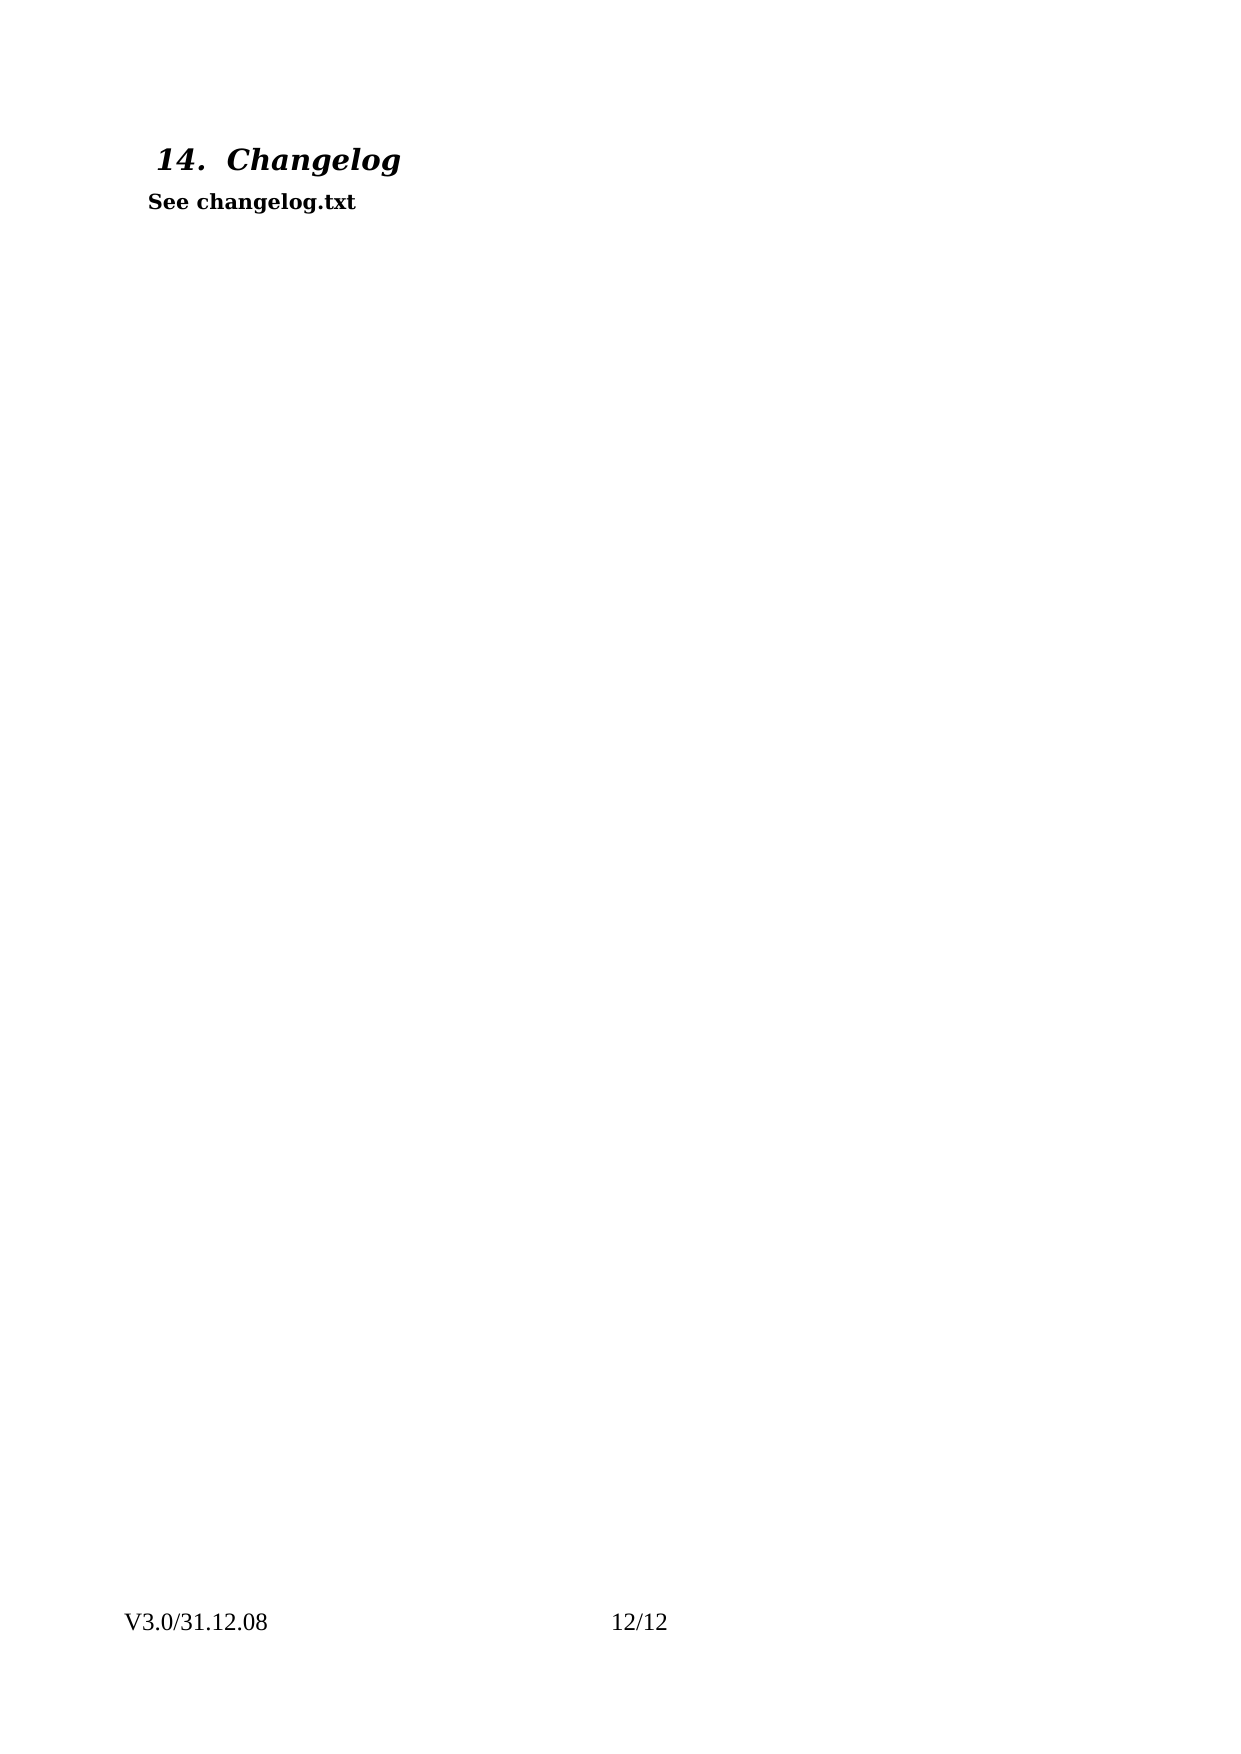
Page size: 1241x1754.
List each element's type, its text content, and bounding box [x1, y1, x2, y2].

subtitle Changelog [156, 143, 1160, 177]
text See changelog.txt [148, 190, 1160, 214]
